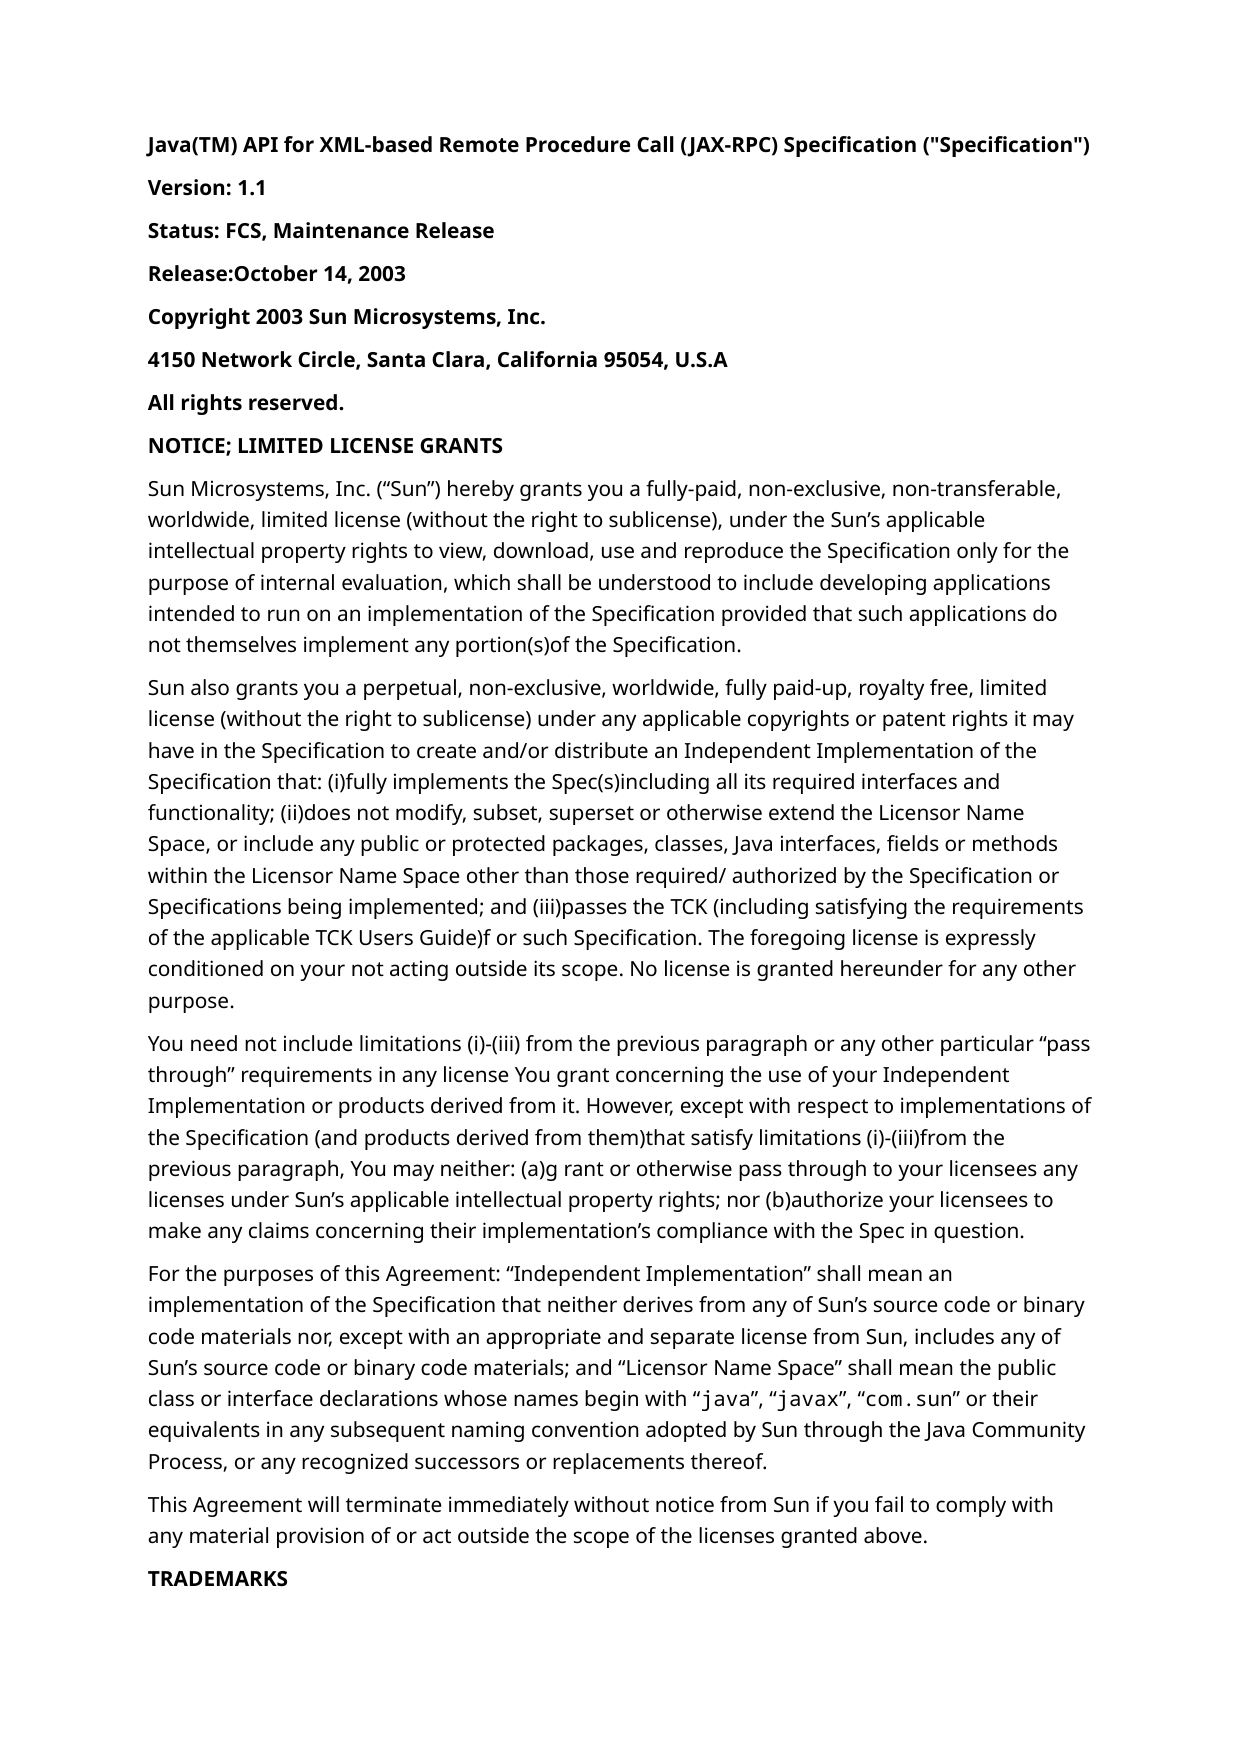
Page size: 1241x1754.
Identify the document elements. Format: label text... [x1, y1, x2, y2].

text Status: FCS, Maintenance Release [148, 216, 1093, 244]
text You need not include limitations (i)-(iii) from the previous paragraph or any other particular “pass through” requirements in any license You grant concerning the use of your Independent Implementation or products derived from it. However, except with respect to implementations of the Specification (and products derived from them)that satisfy limitations (i)-(iii)from the previous paragraph, You may neither: (a)g rant or otherwise pass through to your licensees any licenses under Sun’s applicable intellectual property rights; nor (b)authorize your licensees to make any claims concerning their implementation’s compliance with the Spec in question. [148, 1029, 1093, 1245]
text NOTICE; LIMITED LICENSE GRANTS [148, 431, 1093, 459]
text Version: 1.1 [148, 173, 1093, 201]
text Sun Microsystems, Inc. (“Sun”) hereby grants you a fully-paid, non-exclusive, non-transferable, worldwide, limited license (without the right to sublicense), under the Sun’s applicable intellectual property rights to view, download, use and reproduce the Specification only for the purpose of internal evaluation, which shall be understood to include developing applications intended to run on an implementation of the Specification provided that such applications do not themselves implement any portion(s)of the Specification. [148, 474, 1093, 659]
text This Agreement will terminate immediately without notice from Sun if you fail to comply with any material provision of or act outside the scope of the licenses granted above. [148, 1490, 1093, 1549]
text Release:October 14, 2003 [148, 259, 1093, 287]
text Sun also grants you a perpetual, non-exclusive, worldwide, fully paid-up, royalty free, limited license (without the right to sublicense) under any applicable copyrights or patent rights it may have in the Specification to create and/or distribute an Independent Implementation of the Specification that: (i)fully implements the Spec(s)including all its required interfaces and functionality; (ii)does not modify, subset, superset or otherwise extend the Licensor Name Space, or include any public or protected packages, classes, Java interfaces, fields or methods within the Licensor Name Space other than those required/ authorized by the Specification or Specifications being implemented; and (iii)passes the TCK (including satisfying the requirements of the applicable TCK Users Guide)f or such Specification. The foregoing license is expressly conditioned on your not acting outside its scope. No license is granted hereunder for any other purpose. [148, 673, 1093, 1014]
text Java(TM) API for XML-based Remote Procedure Call (JAX-RPC) Specification ("Specification") [148, 130, 1093, 158]
text TRADEMARKS [148, 1564, 1093, 1593]
text For the purposes of this Agreement: “Independent Implementation” shall mean an implementation of the Specification that neither derives from any of Sun’s source code or binary code materials nor, except with an appropriate and separate license from Sun, includes any of Sun’s source code or binary code materials; and “Licensor Name Space” shall mean the public class or interface declarations whose names begin with “java”, “javax”, “com.sun” or their equivalents in any subsequent naming convention adopted by Sun through the Java Community Process, or any recognized successors or replacements thereof. [148, 1259, 1093, 1475]
text 4150 Network Circle, Santa Clara, California 95054, U.S.A [148, 345, 1093, 373]
text All rights reserved. [148, 388, 1093, 416]
text Copyright 2003 Sun Microsystems, Inc. [148, 302, 1093, 330]
